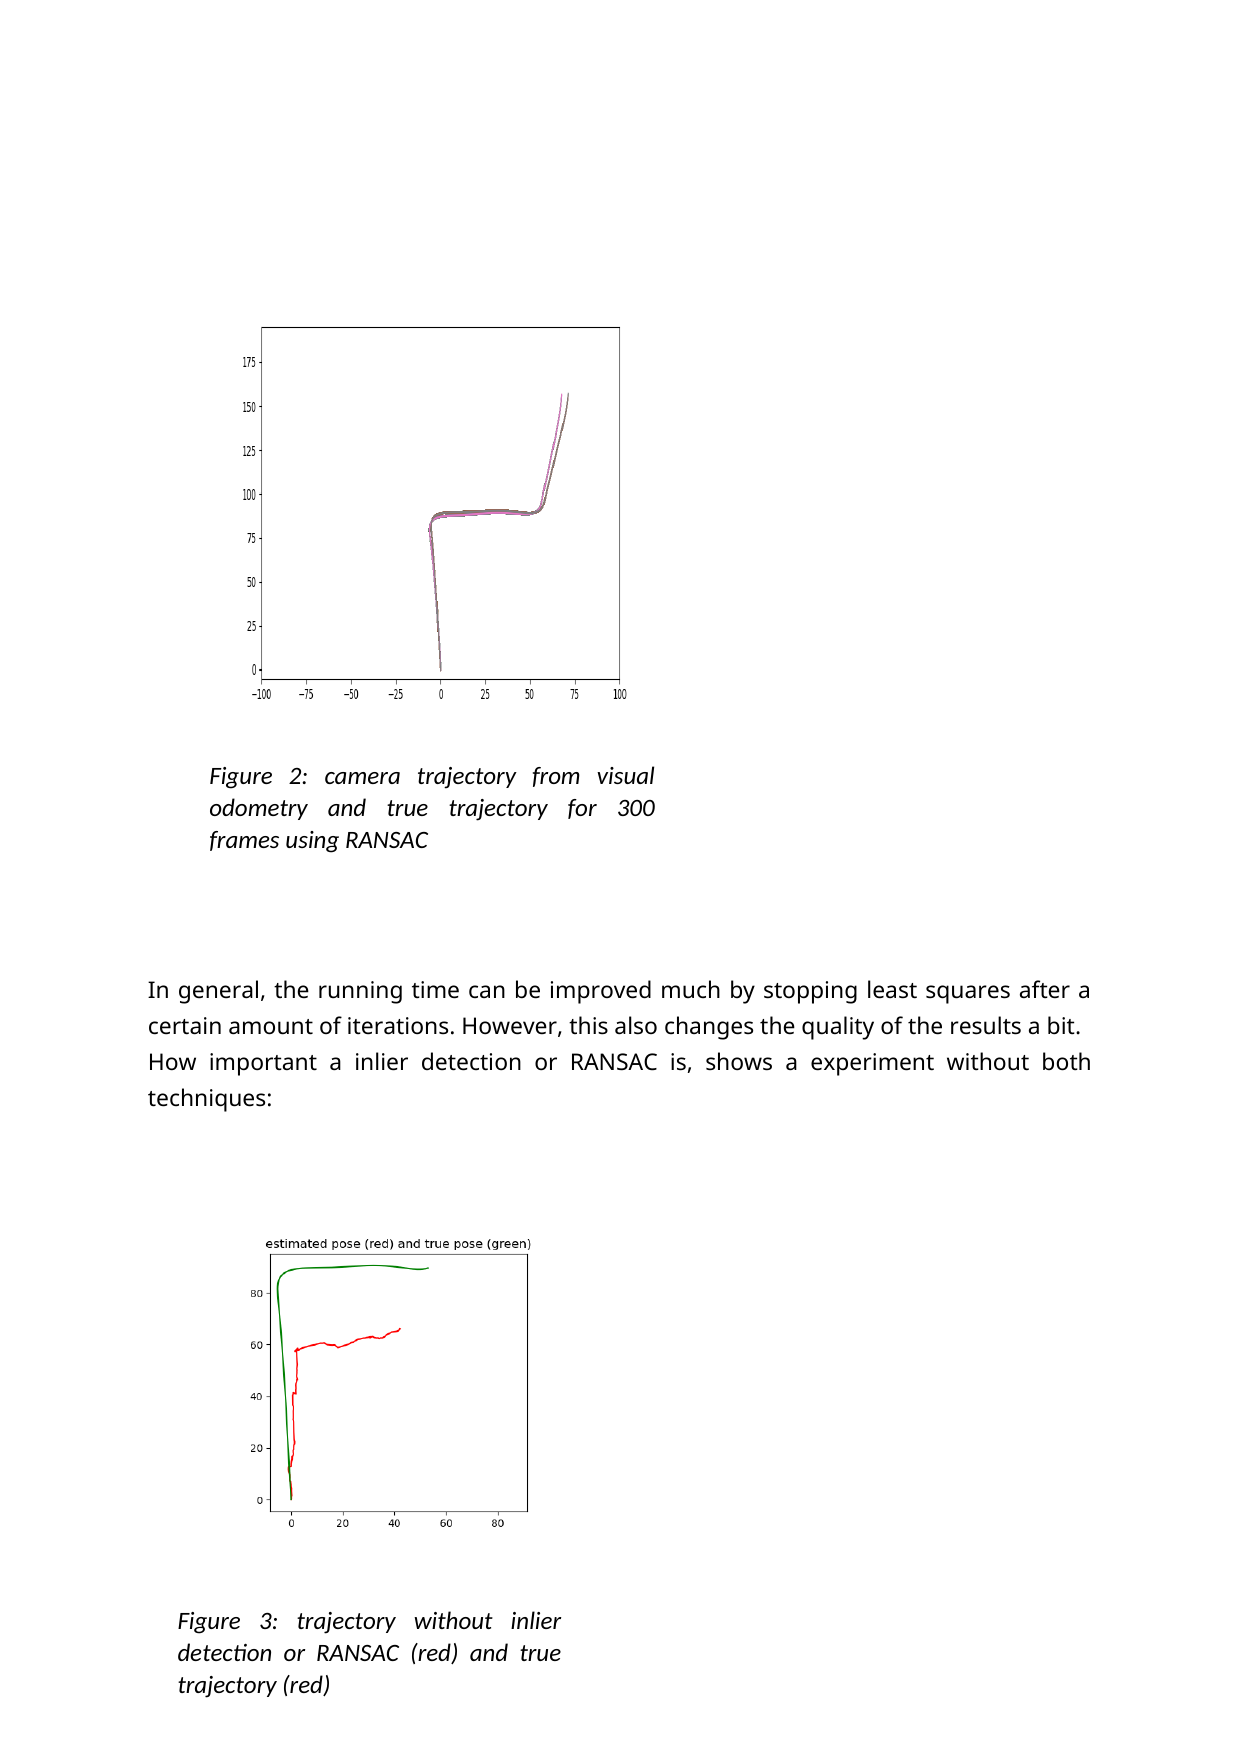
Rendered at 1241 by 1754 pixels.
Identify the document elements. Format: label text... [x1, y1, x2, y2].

list In general, the running time can be improved much by stopping least squares after a certain amount of iterations. However, this also changes the quality of the results a bit. [148, 974, 1093, 1041]
list How important a inlier detection or RANSAC is, shows a experiment without both techniques: [148, 1046, 1093, 1113]
text Figure 3: trajectory without inlier detection or RANSAC (red) and true trajectory (red) [177, 1592, 564, 1699]
text Figure 2: camera trajectory from visual odometry and true trajectory for 300 frames using RANSAC [209, 291, 658, 854]
picture [209, 291, 327, 747]
picture [177, 1215, 564, 1592]
